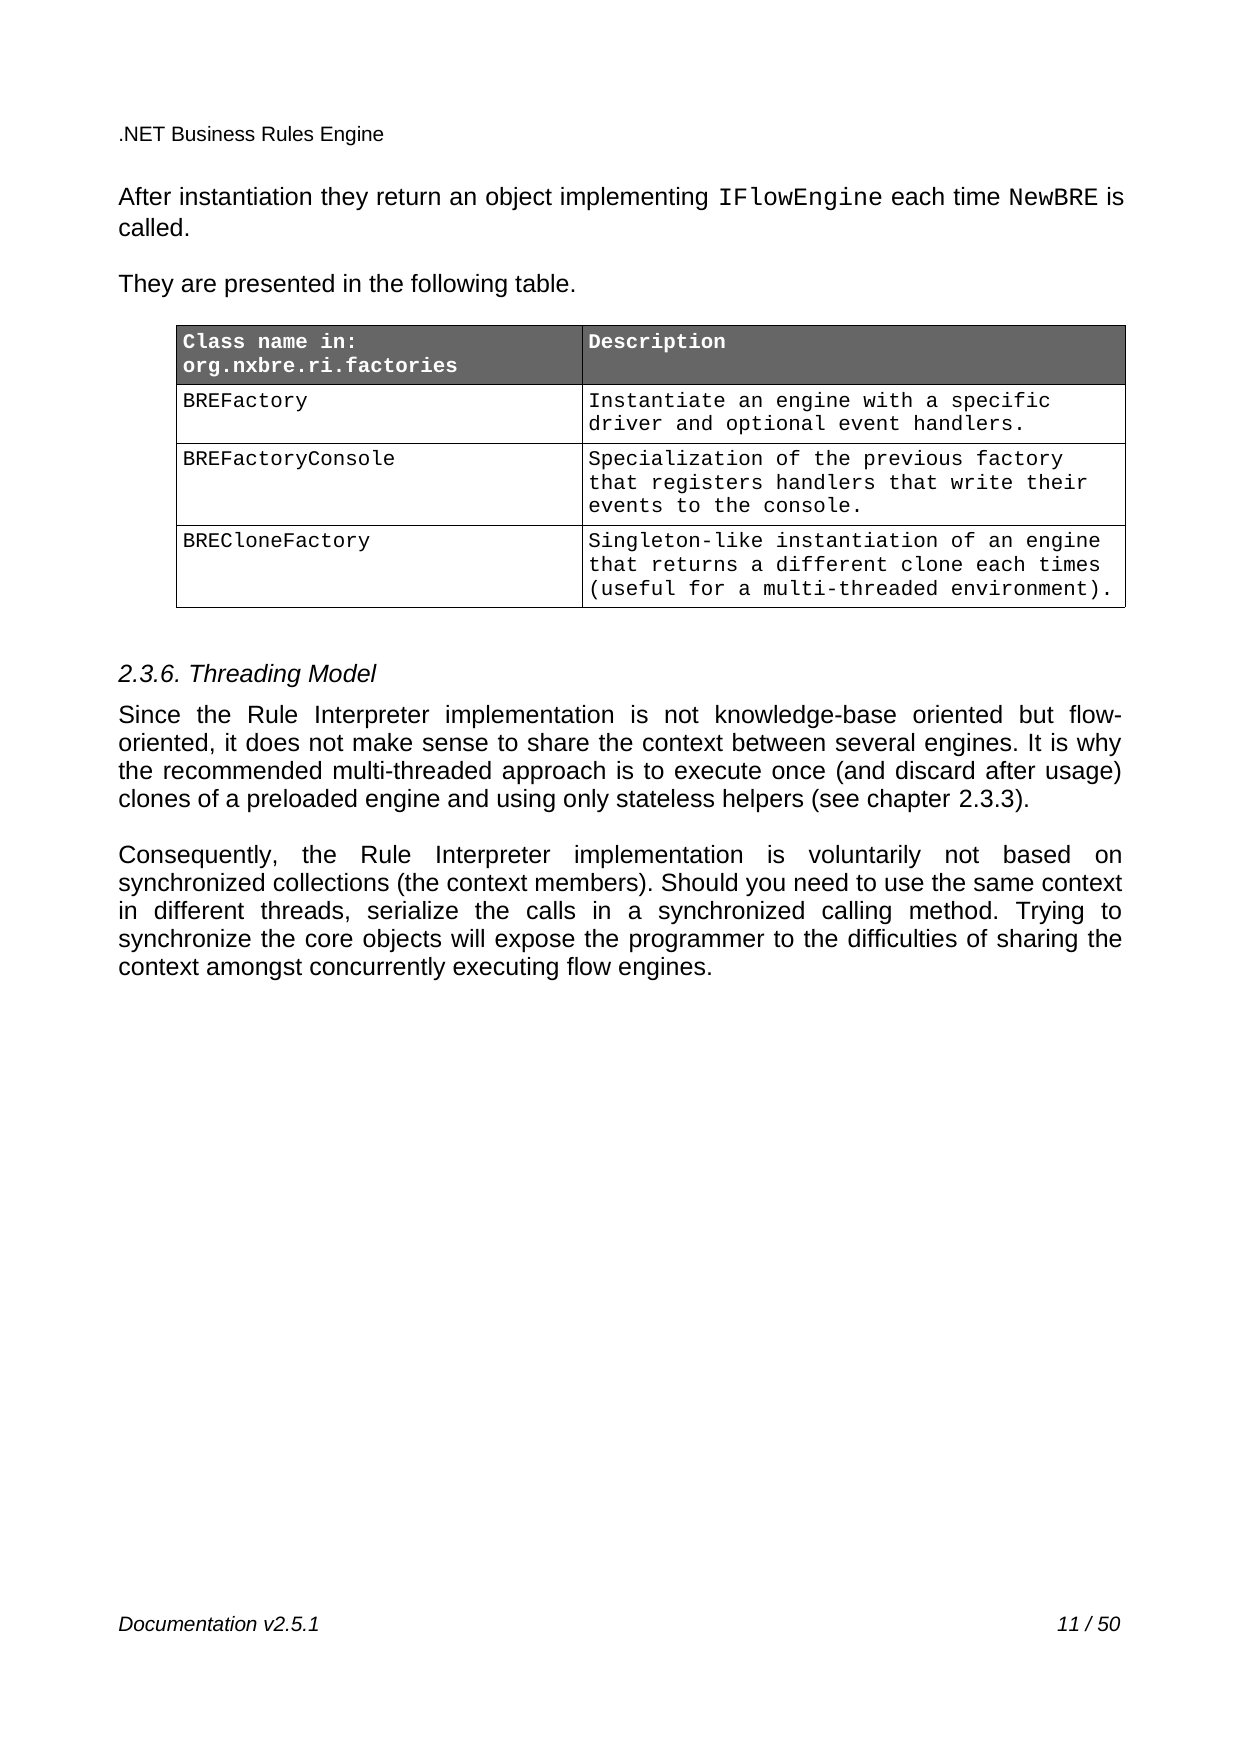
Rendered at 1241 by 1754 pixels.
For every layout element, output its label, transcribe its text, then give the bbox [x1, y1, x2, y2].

text Since the Rule Interpreter implementation is not knowledge-base oriented but flow-oriented, it does not make sense to share the context between several engines. It is why the recommended multi-threaded approach is to execute once (and discard after usage) clones of a preloaded engine and using only stateless helpers (see chapter 2.3.3). [118, 701, 1124, 813]
table_cell BREFactoryConsole [177, 444, 582, 525]
subtitle Threading Model [118, 660, 1124, 688]
table_header Class name in: org.nxbre.ri.factories [177, 326, 582, 384]
text They are presented in the following table. [118, 269, 1124, 297]
table_cell Singleton-like instantiation of an engine that returns a different clone each times (useful for a multi-threaded environment). [583, 526, 1125, 607]
table_header Description [583, 326, 1125, 384]
table_cell BREFactory [177, 385, 582, 443]
text Consequently, the Rule Interpreter implementation is voluntarily not based on synchronized collections (the context members). Should you need to use the same context in different threads, serialize the calls in a synchronized calling method. Trying to synchronize the core objects will expose the programmer to the difficulties of sharing the context amongst concurrently executing flow engines. [118, 841, 1124, 981]
table_cell Instantiate an engine with a specific driver and optional event handlers. [583, 385, 1125, 443]
text After instantiation they return an object implementing IFlowEngine each time NewBRE is called. [118, 183, 1124, 241]
table_cell Specialization of the previous factory that registers handlers that write their events to the console. [583, 444, 1125, 525]
table_cell BRECloneFactory [177, 526, 582, 607]
